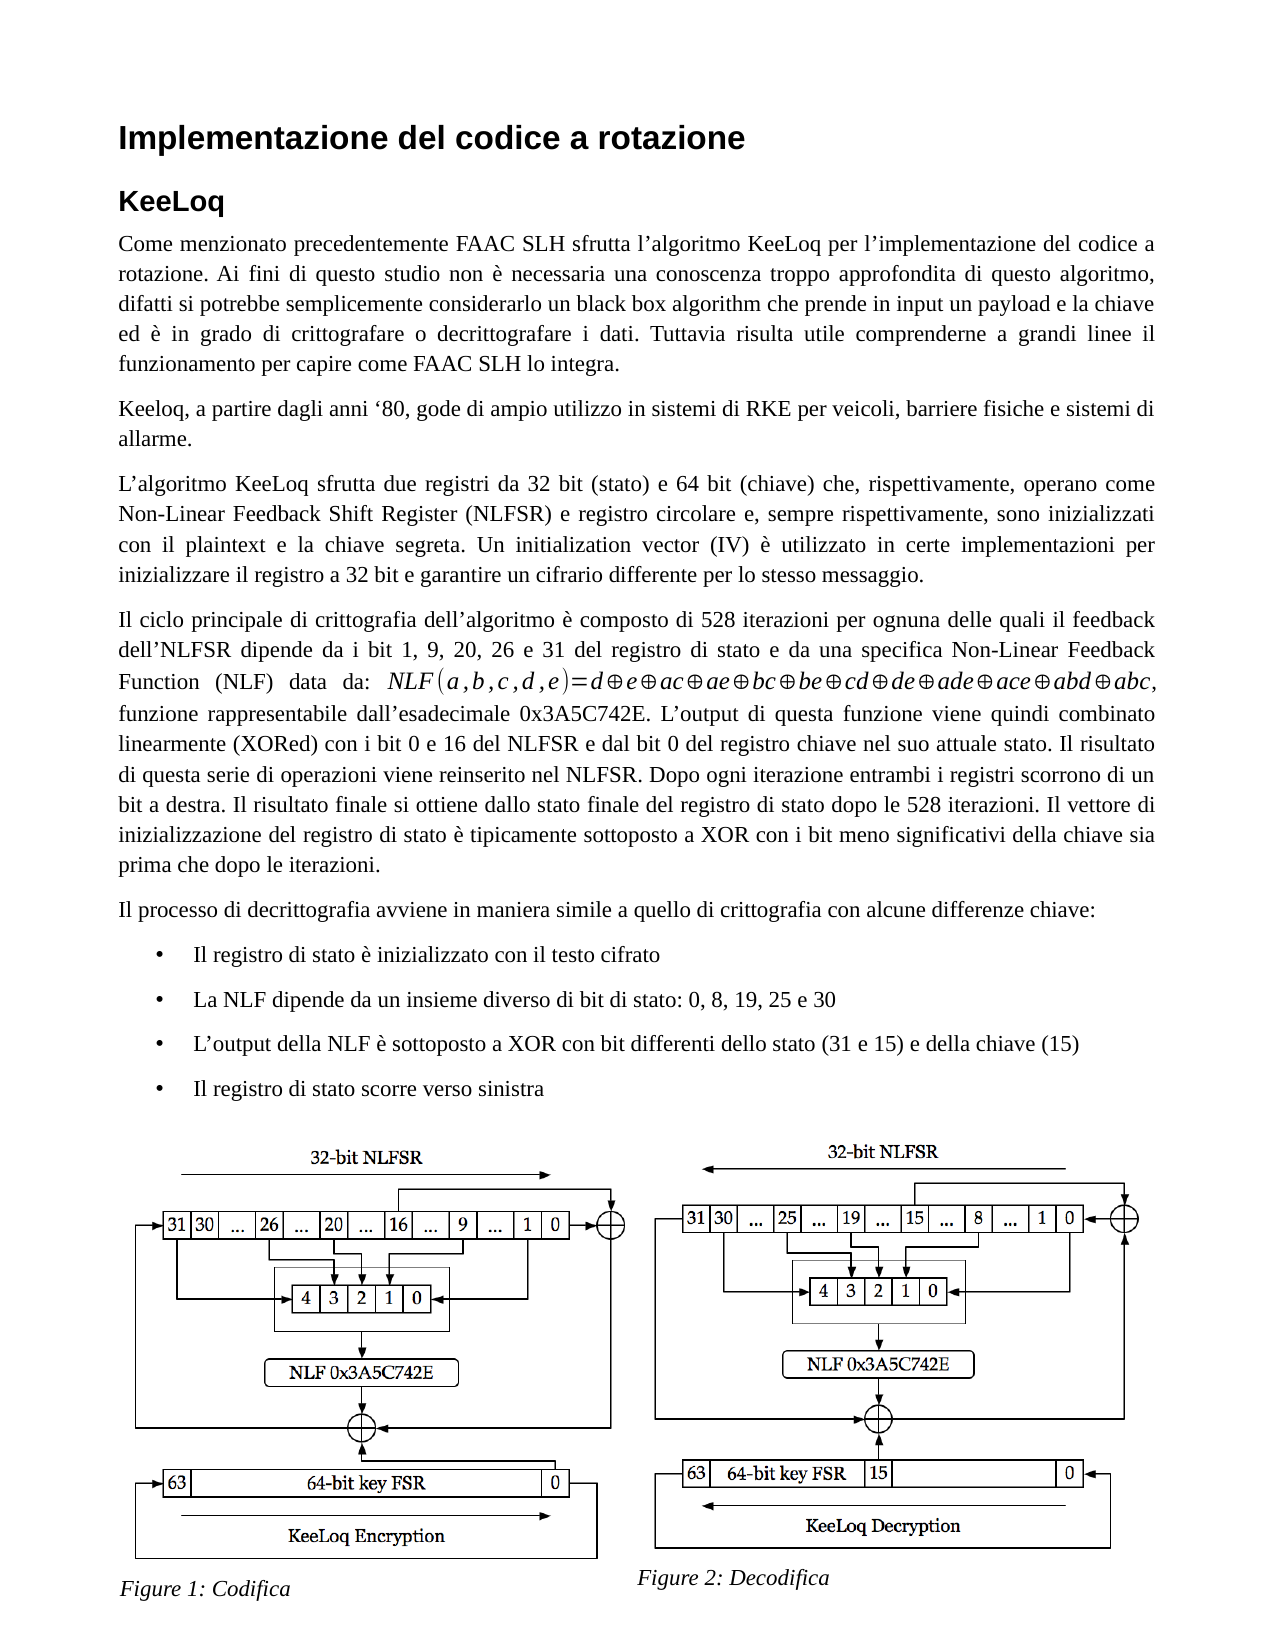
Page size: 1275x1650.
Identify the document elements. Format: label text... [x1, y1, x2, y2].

text Figure 1: Codifica [119, 1575, 637, 1601]
text L’algoritmo KeeLoq sfrutta due registri da 32 bit (stato) e 64 bit (chiave) che, rispettivamente, operano come Non-Linear Feedback Shift Register (NLFSR) e registro circolare e, sempre rispettivamente, sono inizializzati con il plaintext e la chiave segreta. Un initialization vector (IV) è utilizzato in certe implementazioni per inizializzare il registro a 32 bit e garantire un cifrario differente per lo stesso messaggio. [118, 470, 1157, 587]
picture [119, 1132, 1155, 1575]
text Figure 2: Decodifica [637, 1565, 1154, 1591]
text Il ciclo principale di crittografia dell’algoritmo è composto di 528 iterazioni per ognuna delle quali il feedback dell’NLFSR dipende da i bit 1, 9, 20, 26 e 31 del registro di stato e da una specifica Non-Linear Feedback Function (NLF) data da: , funzione rappresentabile dall’esadecimale 0x3A5C742E. L’output di questa funzione viene quindi combinato linearmente (XORed) con i bit 0 e 16 del NLFSR e dal bit 0 del registro chiave nel suo attuale stato. Il risultato di questa serie di operazioni viene reinserito nel NLFSR. Dopo ogni iterazione entrambi i registri scorrono di un bit a destra. Il risultato finale si ottiene dallo stato finale del registro di stato dopo le 528 iterazioni. Il vettore di inizializzazione del registro di stato è tipicamente sottoposto a XOR con i bit meno significativi della chiave sia prima che dopo le iterazioni. [118, 606, 1157, 878]
subtitle Implementazione del codice a rotazione [118, 118, 1157, 157]
text Come menzionato precedentemente FAAC SLH sfrutta l’algoritmo KeeLoq per l’implementazione del codice a rotazione. Ai fini di questo studio non è necessaria una conoscenza troppo approfondita di questo algoritmo, difatti si potrebbe semplicemente considerarlo un black box algorithm che prende in input un payload e la chiave ed è in grado di crittografare o decrittografare i dati. Tuttavia risulta utile comprenderne a grandi linee il funzionamento per capire come FAAC SLH lo integra. [118, 230, 1157, 377]
list L’output della NLF è sottoposto a XOR con bit differenti dello stato (31 e 15) e della chiave (15) [156, 1030, 1157, 1057]
subtitle KeeLoq [118, 184, 1157, 217]
text Il processo di decrittografia avviene in maniera simile a quello di crittografia con alcune differenze chiave: [118, 896, 1157, 922]
text Keeloq, a partire dagli anni ‘80, gode di ampio utilizzo in sistemi di RKE per veicoli, barriere fisiche e sistemi di allarme. [118, 395, 1157, 452]
list Il registro di stato è inizializzato con il testo cifrato [156, 941, 1157, 967]
list La NLF dipende da un insieme diverso di bit di stato: 0, 8, 19, 25 e 30 [156, 986, 1157, 1012]
list Il registro di stato scorre verso sinistra [156, 1075, 1157, 1102]
